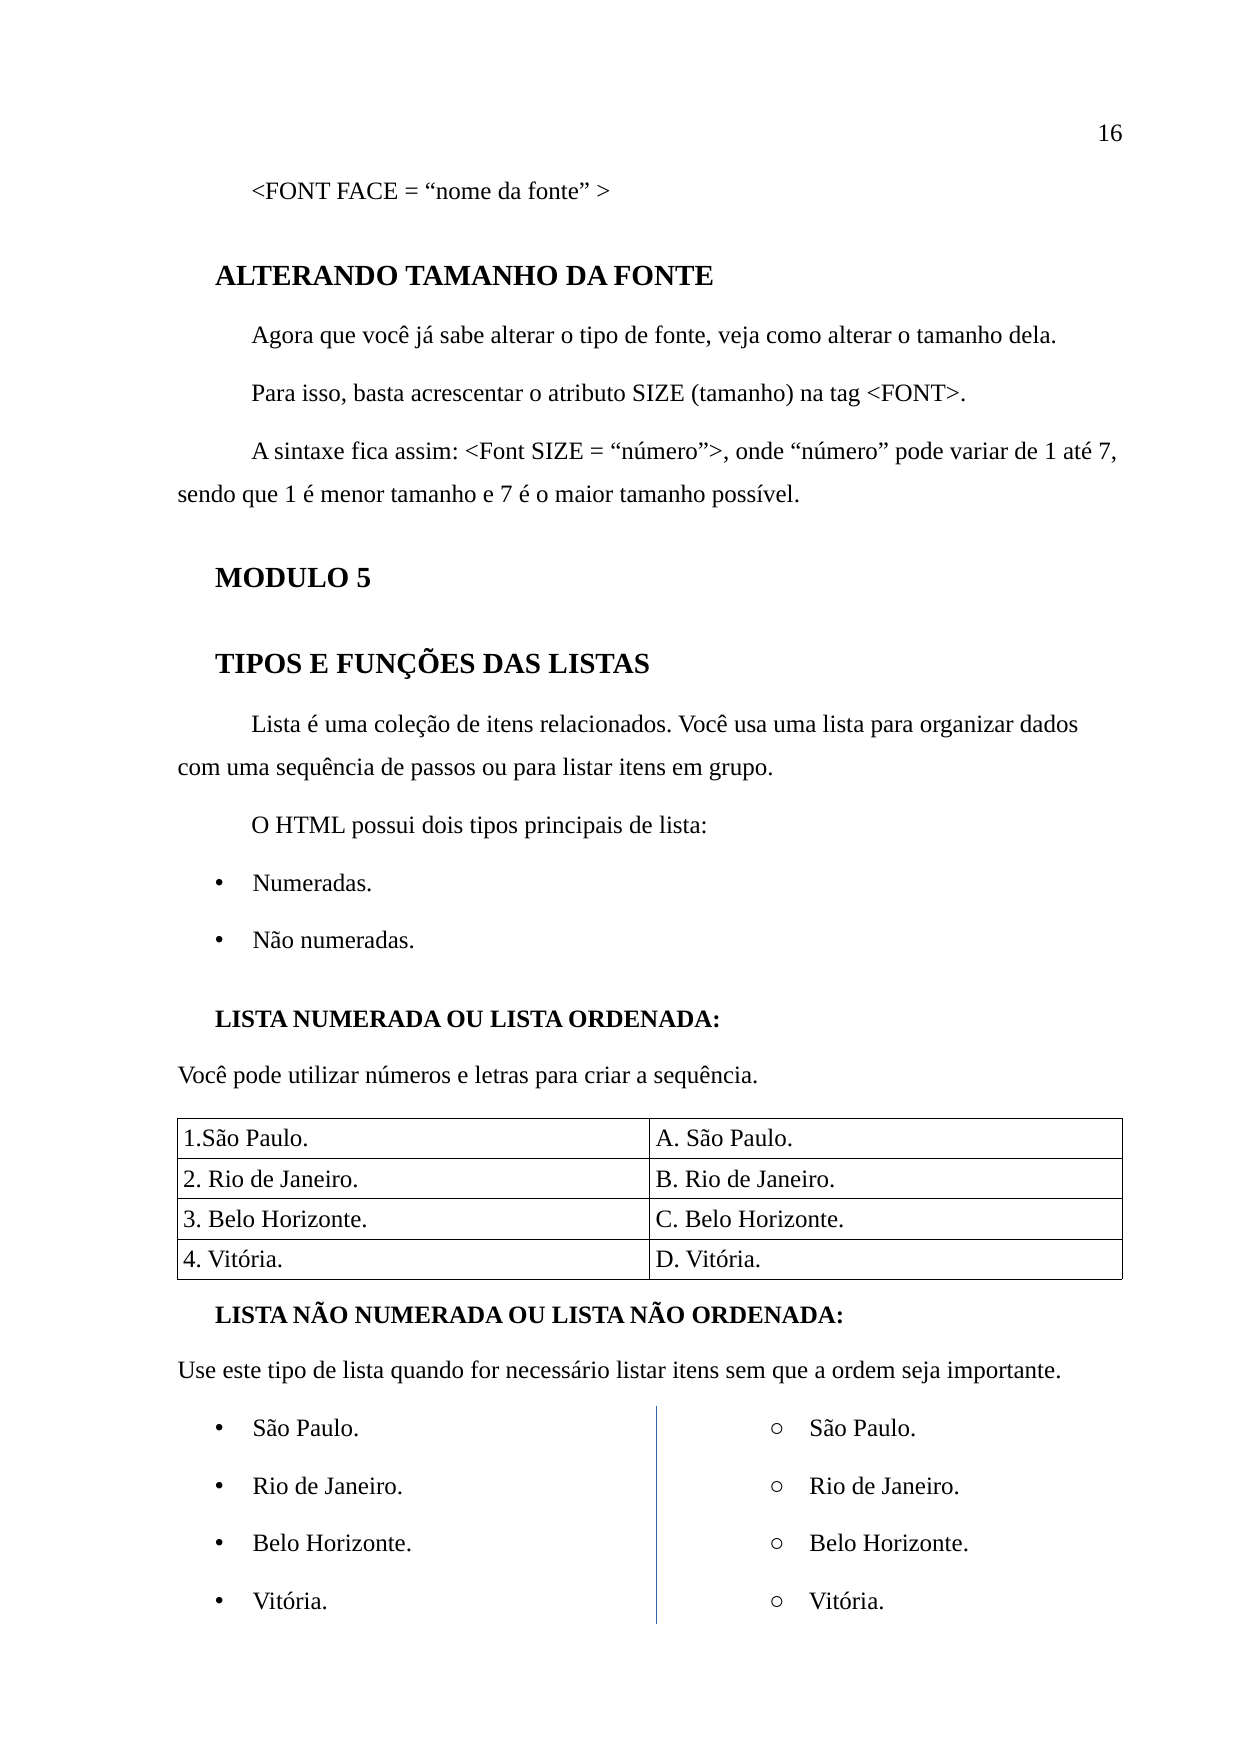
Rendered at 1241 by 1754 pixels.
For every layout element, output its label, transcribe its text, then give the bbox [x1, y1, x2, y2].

table_header A. São Paulo. [650, 1119, 1122, 1158]
table_cell D. Vitória. [650, 1240, 1122, 1279]
table_cell 4. Vitória. [178, 1240, 649, 1279]
text O HTML possui dois tipos principais de lista: [177, 810, 1122, 839]
list Não numeradas. [215, 926, 1122, 954]
table_cell B. Rio de Janeiro. [650, 1159, 1122, 1198]
table_cell 3. Belo Horizonte. [178, 1199, 649, 1238]
list Belo Horizonte. [215, 1528, 656, 1557]
text Agora que você já sabe alterar o tipo de fonte, veja como alterar o tamanho dela. [177, 320, 1122, 349]
list ○ Belo Horizonte. [657, 1528, 1122, 1557]
list ○ Rio de Janeiro. [657, 1471, 1122, 1499]
subtitle Lista numerada ou lista ordenada: [215, 1004, 1122, 1033]
subtitle Tipos e funções das listas [215, 647, 1122, 680]
subtitle Alterando tamanho da fonte [215, 258, 1122, 291]
list São Paulo. ○ São Paulo. [657, 1413, 1122, 1442]
text A sintaxe fica assim: <Font SIZE = “número”>, onde “número” pode variar de 1 até 7, sendo que 1 é menor tamanho e 7 é o maior tamanho possível. [177, 436, 1122, 508]
list Rio de Janeiro. [215, 1471, 656, 1499]
table_header 1.São Paulo. [178, 1119, 649, 1158]
list Vitória. ○ Vitória. [657, 1586, 1122, 1615]
table_cell C. Belo Horizonte. [650, 1199, 1122, 1238]
text Use este tipo de lista quando for necessário listar itens sem que a ordem seja importante. [177, 1355, 1122, 1384]
table_cell 2. Rio de Janeiro. [178, 1159, 649, 1198]
subtitle Modulo 5 [215, 560, 1122, 594]
subtitle Lista não numerada ou lista não ordenada: [215, 1300, 1122, 1328]
text Para isso, basta acrescentar o atributo SIZE (tamanho) na tag <FONT>. [177, 378, 1122, 407]
list Vitória. ○ Vitória. [215, 1586, 656, 1615]
list Numeradas. [215, 868, 1122, 897]
list São Paulo. ○ São Paulo. [215, 1413, 656, 1442]
text Você pode utilizar números e letras para criar a sequência. [177, 1060, 1122, 1088]
text <FONT FACE = “nome da fonte” > [177, 176, 1122, 205]
text Lista é uma coleção de itens relacionados. Você usa uma lista para organizar dados com uma sequência de passos ou para listar itens em grupo. [177, 709, 1122, 781]
